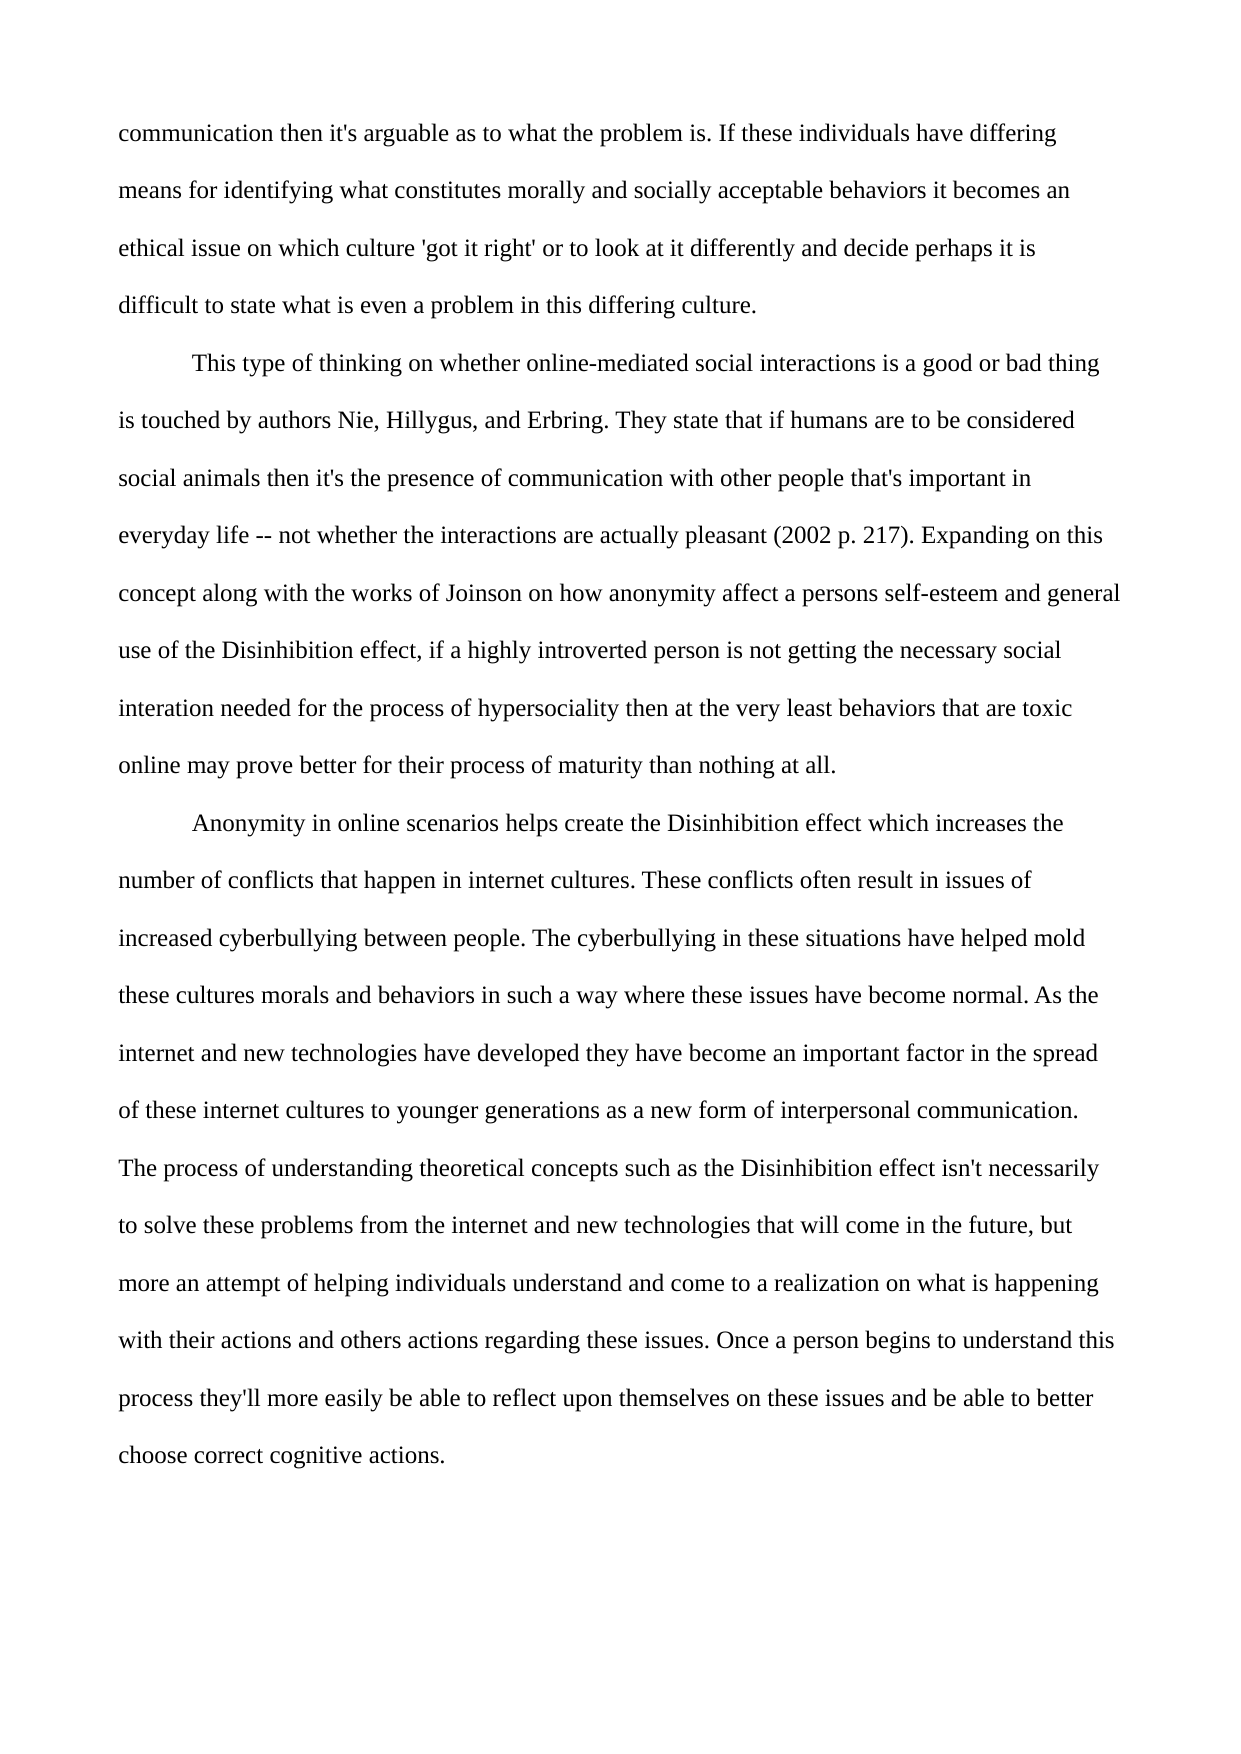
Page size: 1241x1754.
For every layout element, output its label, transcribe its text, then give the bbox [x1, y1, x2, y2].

text This type of thinking on whether online-mediated social interactions is a good or bad thing is touched by authors Nie, Hillygus, and Erbring. They state that if humans are to be considered social animals then it's the presence of communication with other people that's important in everyday life -- not whether the interactions are actually pleasant (2002 p. 217). Expanding on this concept along with the works of Joinson on how anonymity affect a persons self-esteem and general use of the Disinhibition effect, if a highly introverted person is not getting the necessary social interation needed for the process of hypersociality then at the very least behaviors that are toxic online may prove better for their process of maturity than nothing at all. [118, 348, 1122, 779]
text communication then it's arguable as to what the problem is. If these individuals have differing means for identifying what constitutes morally and socially acceptable behaviors it becomes an ethical issue on which culture 'got it right' or to look at it differently and decide perhaps it is difficult to state what is even a problem in this differing culture. [118, 118, 1122, 319]
text Anonymity in online scenarios helps create the Disinhibition effect which increases the number of conflicts that happen in internet cultures. These conflicts often result in issues of increased cyberbullying between people. The cyberbullying in these situations have helped mold these cultures morals and behaviors in such a way where these issues have become normal. As the internet and new technologies have developed they have become an important factor in the spread of these internet cultures to younger generations as a new form of interpersonal communication. The process of understanding theoretical concepts such as the Disinhibition effect isn't necessarily to solve these problems from the internet and new technologies that will come in the future, but more an attempt of helping individuals understand and come to a realization on what is happening with their actions and others actions regarding these issues. Once a person begins to understand this process they'll more easily be able to reflect upon themselves on these issues and be able to better choose correct cognitive actions. [118, 808, 1122, 1469]
